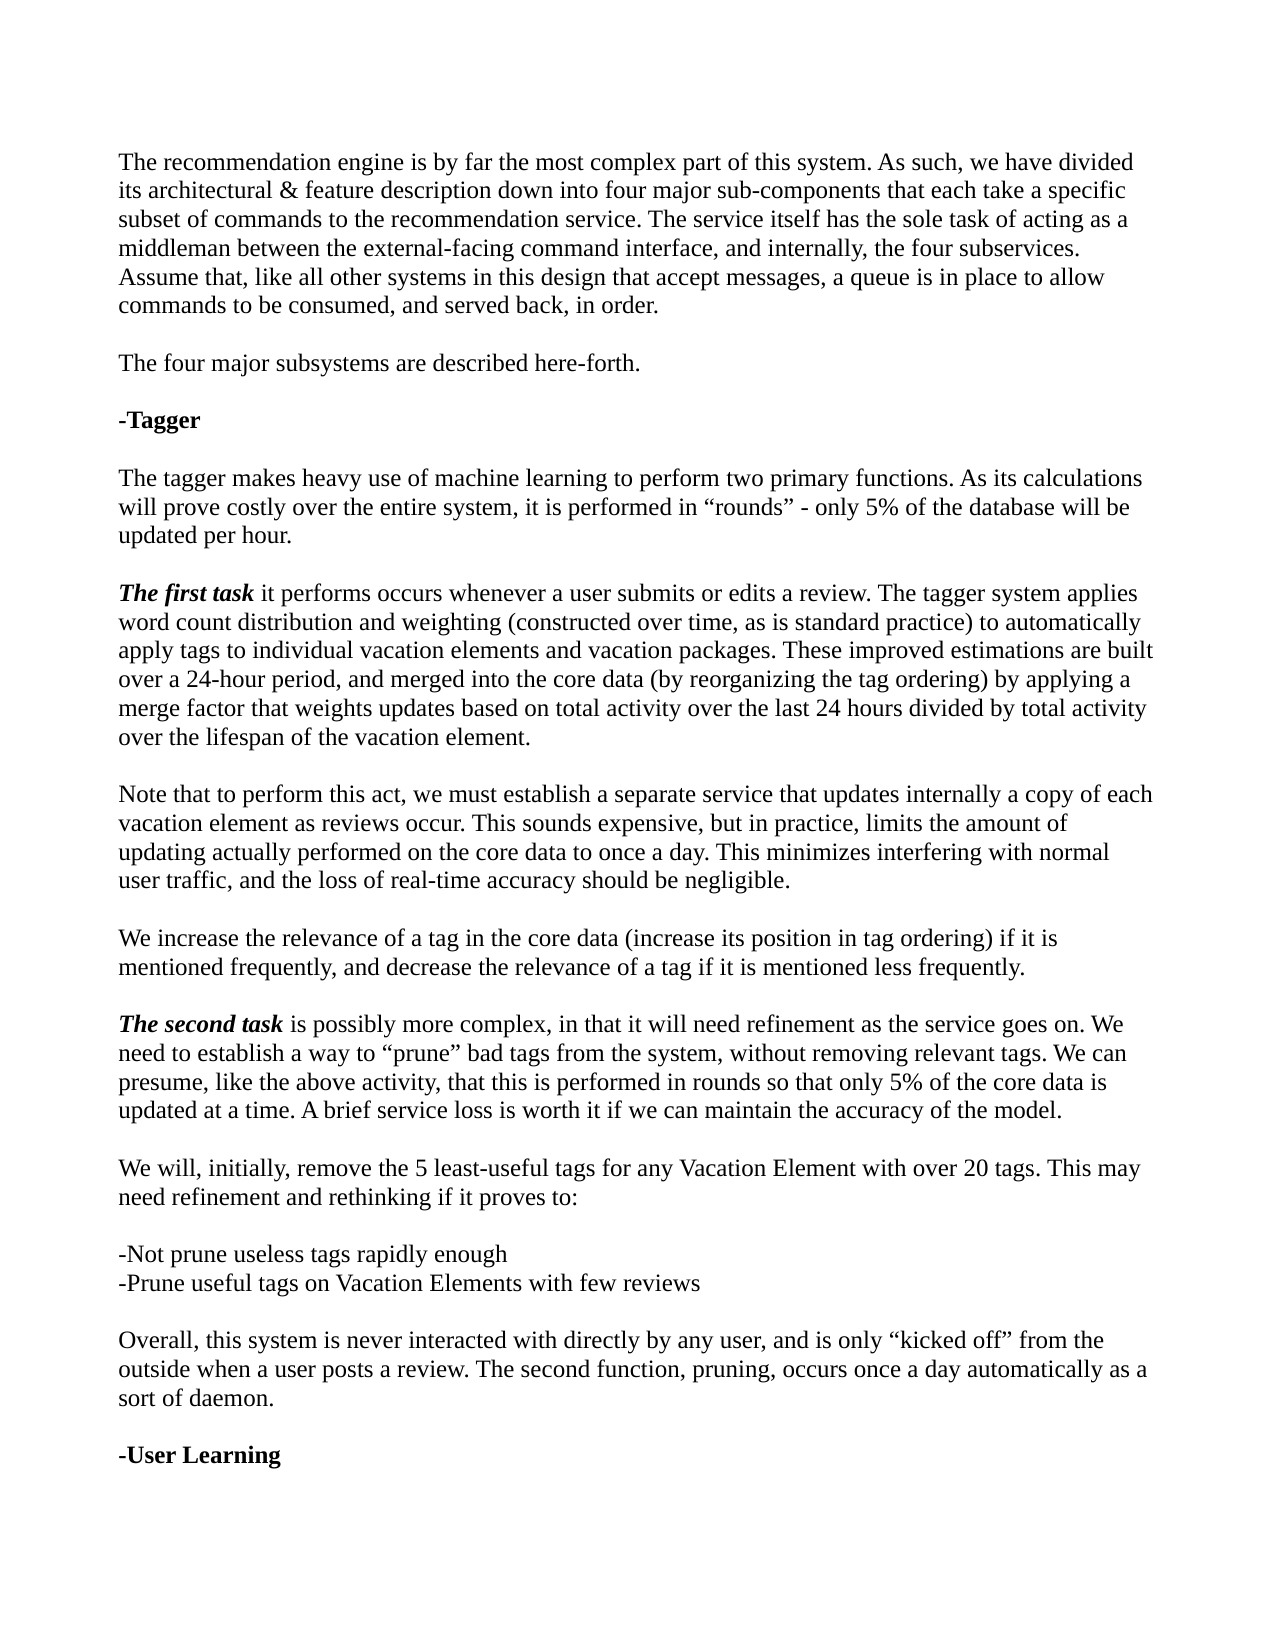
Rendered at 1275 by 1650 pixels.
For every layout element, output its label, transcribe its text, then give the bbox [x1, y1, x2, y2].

text The recommendation engine is by far the most complex part of this system. As such, we have divided its architectural & feature description down into four major sub-components that each take a specific subset of commands to the recommendation service. The service itself has the sole task of acting as a middleman between the external-facing command interface, and internally, the four subservices. Assume that, like all other systems in this design that accept messages, a queue is in place to allow commands to be consumed, and served back, in order. [118, 147, 1157, 319]
text The four major subsystems are described here-forth. [118, 348, 1157, 377]
text We will, initially, remove the 5 least-useful tags for any Vacation Element with over 20 tags. This may need refinement and rethinking if it proves to: [118, 1153, 1157, 1211]
text The first task it performs occurs whenever a user submits or edits a review. The tagger system applies word count distribution and weighting (constructed over time, as is standard practice) to automatically apply tags to individual vacation elements and vacation packages. These improved estimations are built over a 24-hour period, and merged into the core data (by reorganizing the tag ordering) by applying a merge factor that weights updates based on total activity over the last 24 hours divided by total activity over the lifespan of the vacation element. [118, 578, 1157, 751]
text -Not prune useless tags rapidly enough [118, 1239, 1157, 1268]
text Overall, this system is never interacted with directly by any user, and is only “kicked off” from the outside when a user posts a review. The second function, pruning, occurs once a day automatically as a sort of daemon. [118, 1326, 1157, 1412]
text -Tagger [118, 406, 1157, 434]
text The second task is possibly more complex, in that it will need refinement as the service goes on. We need to establish a way to “prune” bad tags from the system, without removing relevant tags. We can presume, like the above activity, that this is performed in rounds so that only 5% of the core data is updated at a time. A brief service loss is worth it if we can maintain the accuracy of the model. [118, 1009, 1157, 1124]
text -User Learning [118, 1441, 1157, 1469]
text Note that to perform this act, we must establish a separate service that updates internally a copy of each vacation element as reviews occur. This sounds expensive, but in practice, limits the amount of updating actually performed on the core data to once a day. This minimizes interfering with normal user traffic, and the loss of real-time accuracy should be negligible. [118, 779, 1157, 894]
text We increase the relevance of a tag in the core data (increase its position in tag ordering) if it is mentioned frequently, and decrease the relevance of a tag if it is mentioned less frequently. [118, 923, 1157, 981]
text The tagger makes heavy use of machine learning to perform two primary functions. As its calculations will prove costly over the entire system, it is performed in “rounds” - only 5% of the database will be updated per hour. [118, 463, 1157, 549]
text -Prune useful tags on Vacation Elements with few reviews [118, 1268, 1157, 1297]
